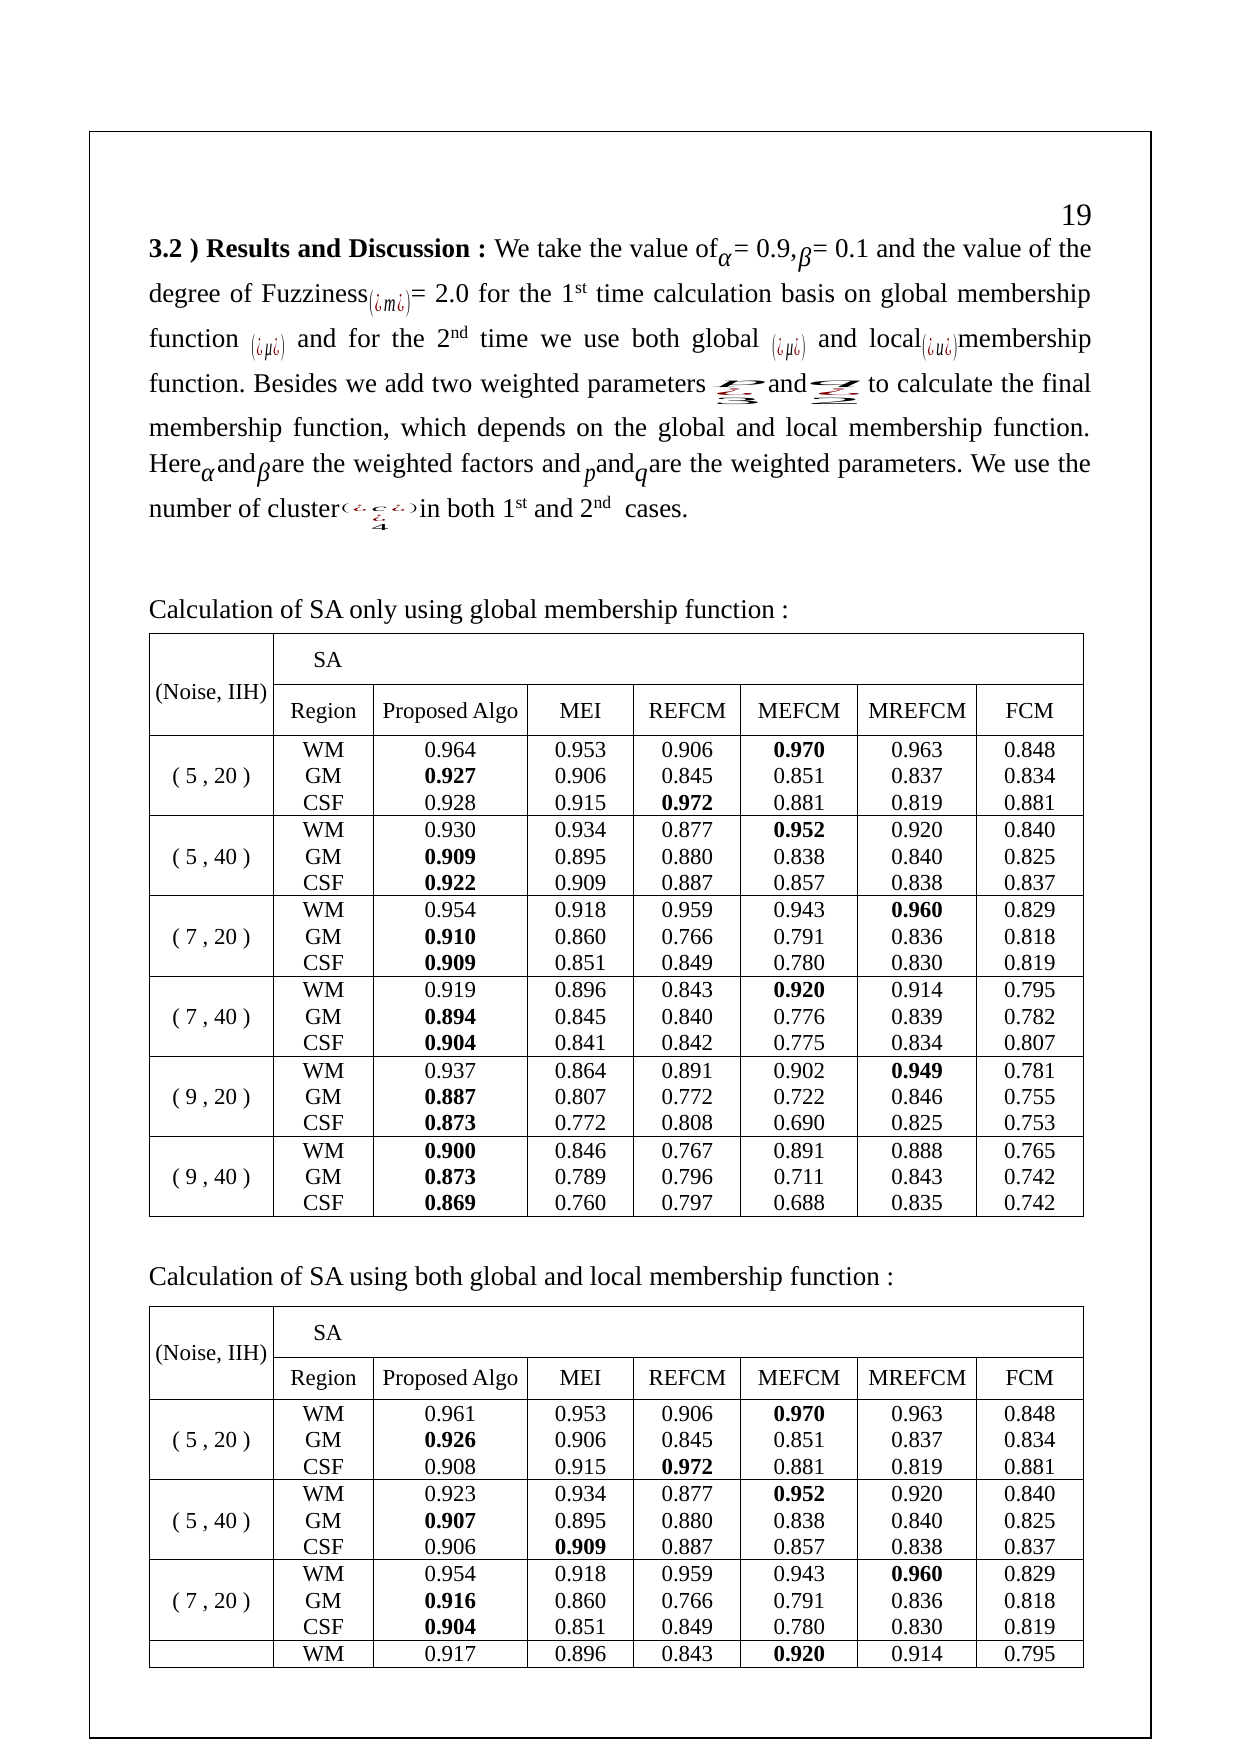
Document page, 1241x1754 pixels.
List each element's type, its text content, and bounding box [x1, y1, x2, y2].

table_cell WM GM CSF [274, 1480, 373, 1559]
table_cell 0.963 0.837 0.819 [858, 1400, 976, 1479]
table_cell 0.914 [858, 1641, 976, 1667]
table_cell 0.843 0.840 0.842 [634, 977, 740, 1056]
table_cell 0.954 0.916 0.904 [374, 1560, 527, 1639]
table_header (Noise, IIH) [150, 1307, 273, 1399]
table_cell 0.795 [977, 1641, 1083, 1667]
table_cell 0.906 0.845 0.972 [634, 736, 740, 815]
table_cell 0.848 0.834 0.881 [977, 1400, 1083, 1479]
table_cell 0.953 0.906 0.915 [528, 736, 633, 815]
table_cell 0.902 0.722 0.690 [741, 1057, 857, 1136]
table_cell WM [274, 1641, 373, 1667]
table_cell 0.934 0.895 0.909 [528, 1480, 633, 1559]
table_cell Proposed Algo [374, 685, 527, 735]
table_cell 0.891 0.711 0.688 [741, 1137, 857, 1216]
table_cell 0.877 0.880 0.887 [634, 816, 740, 895]
table_cell 0.864 0.807 0.772 [528, 1057, 633, 1136]
table_cell [150, 1641, 273, 1667]
table_cell WM GM CSF [274, 816, 373, 895]
table_cell Region [274, 685, 373, 735]
table_cell WM GM CSF [274, 1057, 373, 1136]
table_cell FCM [977, 1358, 1083, 1399]
table_cell 0.918 0.860 0.851 [528, 1560, 633, 1639]
table_cell 0.923 0.907 0.906 [374, 1480, 527, 1559]
table_cell 0.795 0.782 0.807 [977, 977, 1083, 1056]
table_cell 0.877 0.880 0.887 [634, 1480, 740, 1559]
text 3.2 ) Results and Discussion : We take the value of= 0.9,= 0.1 and the value of the degree of Fuzziness= 2.0 for the 1st time calculation basis on global membership function and for the 2nd time we use both global and localmembership function. Besides we add two weighted parametersandto calculate the final membership function, which depends on the global and local membership function. Hereandare the weighted factors andandare the weighted parameters. We use the number of clusterin both 1st and 2nd cases. [148, 232, 1092, 532]
table_cell 0.954 0.910 0.909 [374, 896, 527, 976]
table_cell 0.891 0.772 0.808 [634, 1057, 740, 1136]
table_cell 0.846 0.789 0.760 [528, 1137, 633, 1216]
table_cell REFCM [634, 1358, 740, 1399]
table_cell 0.906 0.845 0.972 [634, 1400, 740, 1479]
table_cell ( 7 , 20 ) [150, 896, 273, 976]
table_cell 0.949 0.846 0.825 [858, 1057, 976, 1136]
table_cell WM GM CSF [274, 1400, 373, 1479]
table_cell ( 5 , 40 ) [150, 816, 273, 895]
table_cell 0.934 0.895 0.909 [528, 816, 633, 895]
table_cell 0.970 0.851 0.881 [741, 1400, 857, 1479]
table_cell ( 5 , 20 ) [150, 1400, 273, 1479]
table_cell 0.888 0.843 0.835 [858, 1137, 976, 1216]
table_cell 0.953 0.906 0.915 [528, 1400, 633, 1479]
table_cell 0.829 0.818 0.819 [977, 896, 1083, 976]
table_cell 0.896 [528, 1641, 633, 1667]
table_cell MEI [528, 1358, 633, 1399]
text Calculation of SA using both global and local membership function : [148, 1260, 1092, 1291]
table_cell 0.952 0.838 0.857 [741, 1480, 857, 1559]
table_cell 0.961 0.926 0.908 [374, 1400, 527, 1479]
table_cell 0.943 0.791 0.780 [741, 896, 857, 976]
table_cell 0.920 0.840 0.838 [858, 816, 976, 895]
table_cell 0.959 0.766 0.849 [634, 896, 740, 976]
table_cell 0.917 [374, 1641, 527, 1667]
table_cell ( 7 , 40 ) [150, 977, 273, 1056]
table_cell 0.848 0.834 0.881 [977, 736, 1083, 815]
table_cell ( 7 , 20 ) [150, 1560, 273, 1639]
table_cell 0.960 0.836 0.830 [858, 1560, 976, 1639]
table_cell WM GM CSF [274, 977, 373, 1056]
table_cell 0.937 0.887 0.873 [374, 1057, 527, 1136]
table_cell ( 9 , 40 ) [150, 1137, 273, 1216]
table_cell 0.920 0.840 0.838 [858, 1480, 976, 1559]
table_cell 0.914 0.839 0.834 [858, 977, 976, 1056]
table_cell MEI [528, 685, 633, 735]
table_cell 0.896 0.845 0.841 [528, 977, 633, 1056]
table_cell WM GM CSF [274, 896, 373, 976]
table_cell 0.959 0.766 0.849 [634, 1560, 740, 1639]
table_cell WM GM CSF [274, 1560, 373, 1639]
table_cell 0.918 0.860 0.851 [528, 896, 633, 976]
table_cell Proposed Algo [374, 1358, 527, 1399]
table_cell WM GM CSF [274, 1137, 373, 1216]
table_cell ( 5 , 20 ) [150, 736, 273, 815]
table_cell 0.970 0.851 0.881 [741, 736, 857, 815]
table_cell MREFCM [858, 685, 976, 735]
table_cell 0.919 0.894 0.904 [374, 977, 527, 1056]
table_cell 0.840 0.825 0.837 [977, 816, 1083, 895]
table_cell 0.765 0.742 0.742 [977, 1137, 1083, 1216]
table_cell 0.767 0.796 0.797 [634, 1137, 740, 1216]
table_header (Noise, IIH) [150, 634, 273, 735]
table_cell 0.843 [634, 1641, 740, 1667]
text Calculation of SA only using global membership function : [148, 593, 1092, 624]
table_cell 0.829 0.818 0.819 [977, 1560, 1083, 1639]
table_cell 0.963 0.837 0.819 [858, 736, 976, 815]
table_cell 0.840 0.825 0.837 [977, 1480, 1083, 1559]
table_cell ( 5 , 40 ) [150, 1480, 273, 1559]
table_cell MEFCM [741, 1358, 857, 1399]
table_cell Region [274, 1358, 373, 1399]
table_cell 0.781 0.755 0.753 [977, 1057, 1083, 1136]
table_cell MREFCM [858, 1358, 976, 1399]
table_cell FCM [977, 685, 1083, 735]
table_cell 0.964 0.927 0.928 [374, 736, 527, 815]
table_header SA [274, 634, 1083, 684]
table_cell 0.900 0.873 0.869 [374, 1137, 527, 1216]
table_cell 0.920 [741, 1641, 857, 1667]
table_cell 0.952 0.838 0.857 [741, 816, 857, 895]
table_cell 0.930 0.909 0.922 [374, 816, 527, 895]
table_cell 0.920 0.776 0.775 [741, 977, 857, 1056]
table_cell MEFCM [741, 685, 857, 735]
table_cell REFCM [634, 685, 740, 735]
table_cell 0.960 0.836 0.830 [858, 896, 976, 976]
table_cell ( 9 , 20 ) [150, 1057, 273, 1136]
table_header SA [274, 1307, 1083, 1357]
table_cell WM GM CSF [274, 736, 373, 815]
table_cell 0.943 0.791 0.780 [741, 1560, 857, 1639]
